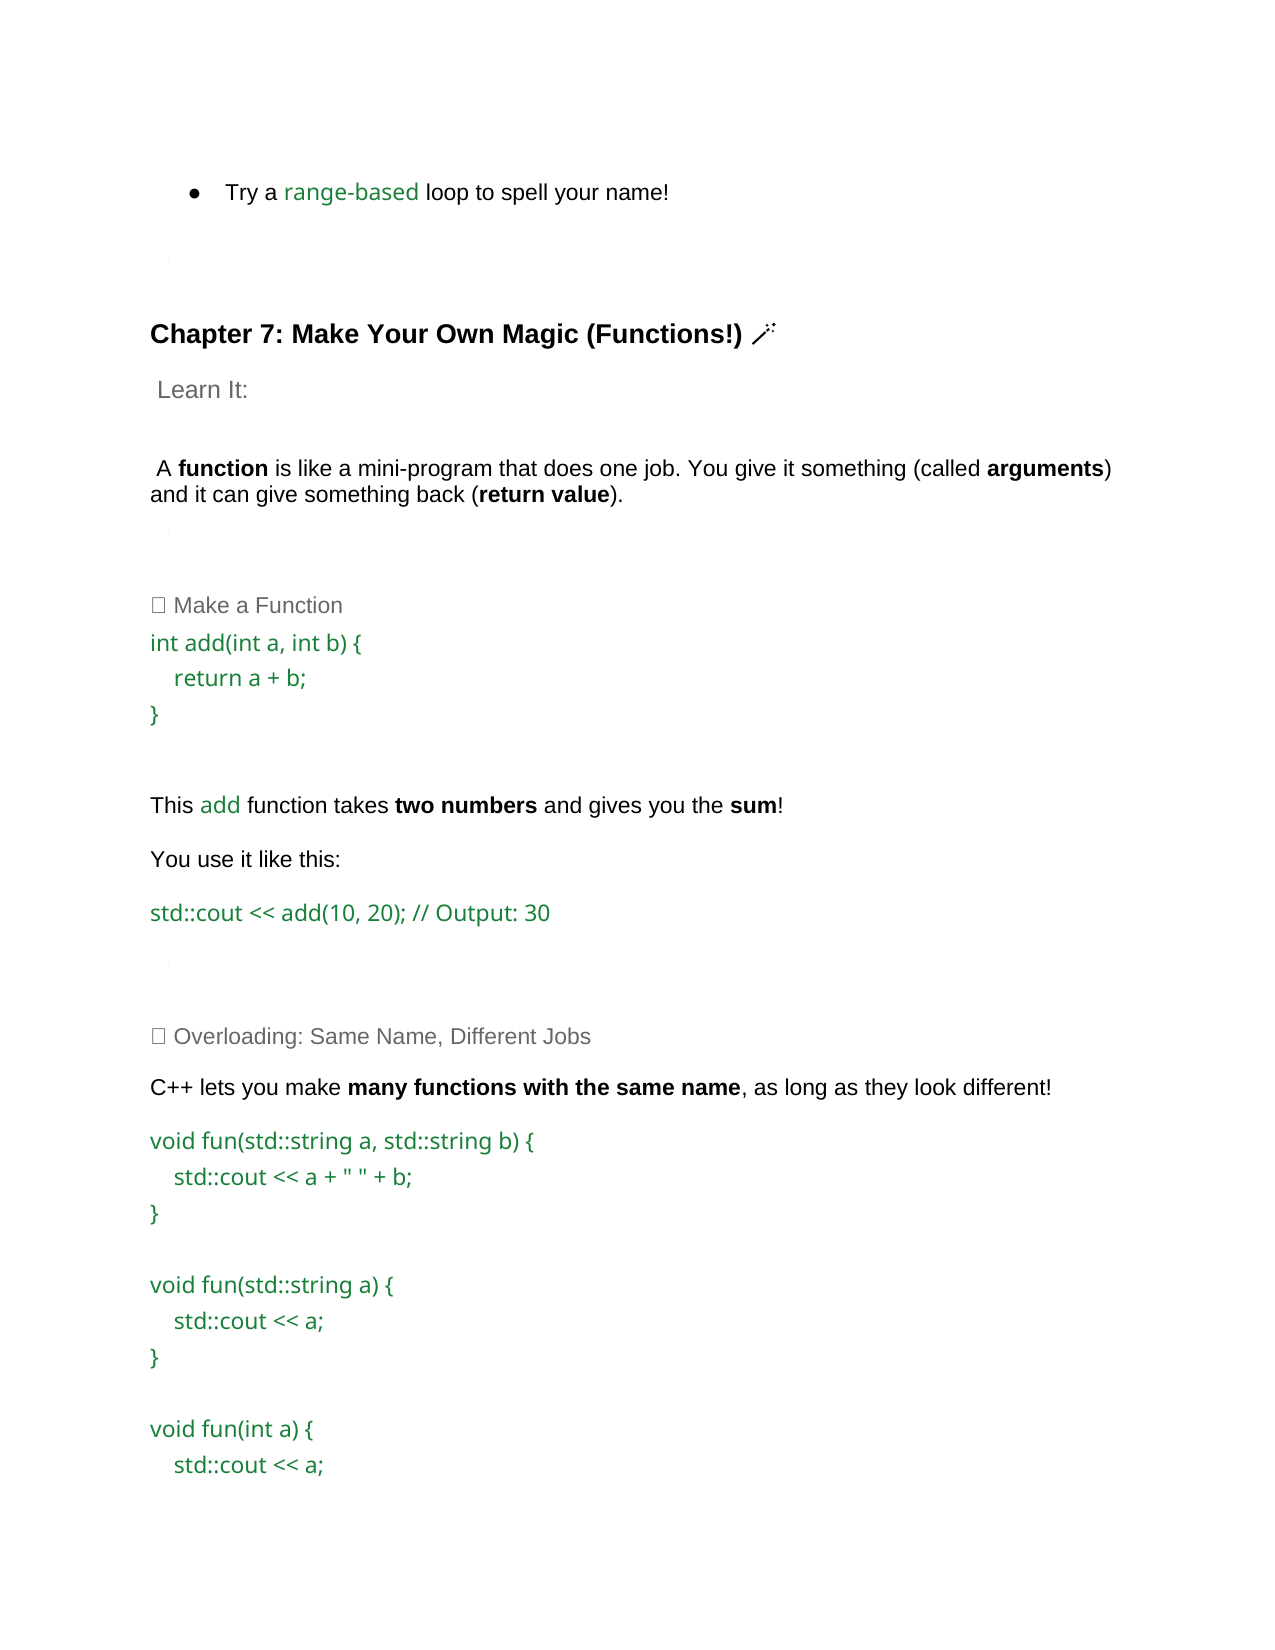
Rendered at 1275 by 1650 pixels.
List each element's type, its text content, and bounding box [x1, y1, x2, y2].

text } [150, 1197, 1125, 1228]
text std::cout << a; [150, 1305, 1125, 1336]
text C++ lets you make many functions with the same name, as long as they look different! [150, 1074, 1125, 1100]
text void fun(std::string a, std::string b) { [150, 1125, 1125, 1157]
text You use it like this: [150, 846, 1125, 872]
text int add(int a, int b) { [150, 626, 1125, 658]
text std::cout << a; [150, 1449, 1125, 1480]
text std::cout << add(10, 20); // Output: 30 [150, 897, 1125, 928]
list Try a range-based loop to spell your name! [187, 176, 1125, 234]
text std::cout << a + " " + b; [150, 1161, 1125, 1192]
subtitle 👩‍🏫 Learn It: [150, 374, 1125, 403]
text return a + b; [150, 662, 1125, 694]
text A function is like a mini-program that does one job. You give it something (called arguments) and it can give something back (return value). [150, 428, 1125, 507]
text void fun(std::string a) { [150, 1269, 1125, 1300]
text } [150, 1341, 1125, 1372]
text void fun(int a) { [150, 1413, 1125, 1444]
subtitle ✨ Overloading: Same Name, Different Jobs [150, 1023, 1125, 1049]
text } [150, 698, 1125, 729]
subtitle ✨ Make a Function [150, 592, 1125, 618]
list [187, 150, 1125, 176]
subtitle Chapter 7: Make Your Own Magic (Functions!) 🪄 [150, 318, 1125, 349]
text This add function takes two numbers and gives you the sum! [150, 789, 1125, 821]
